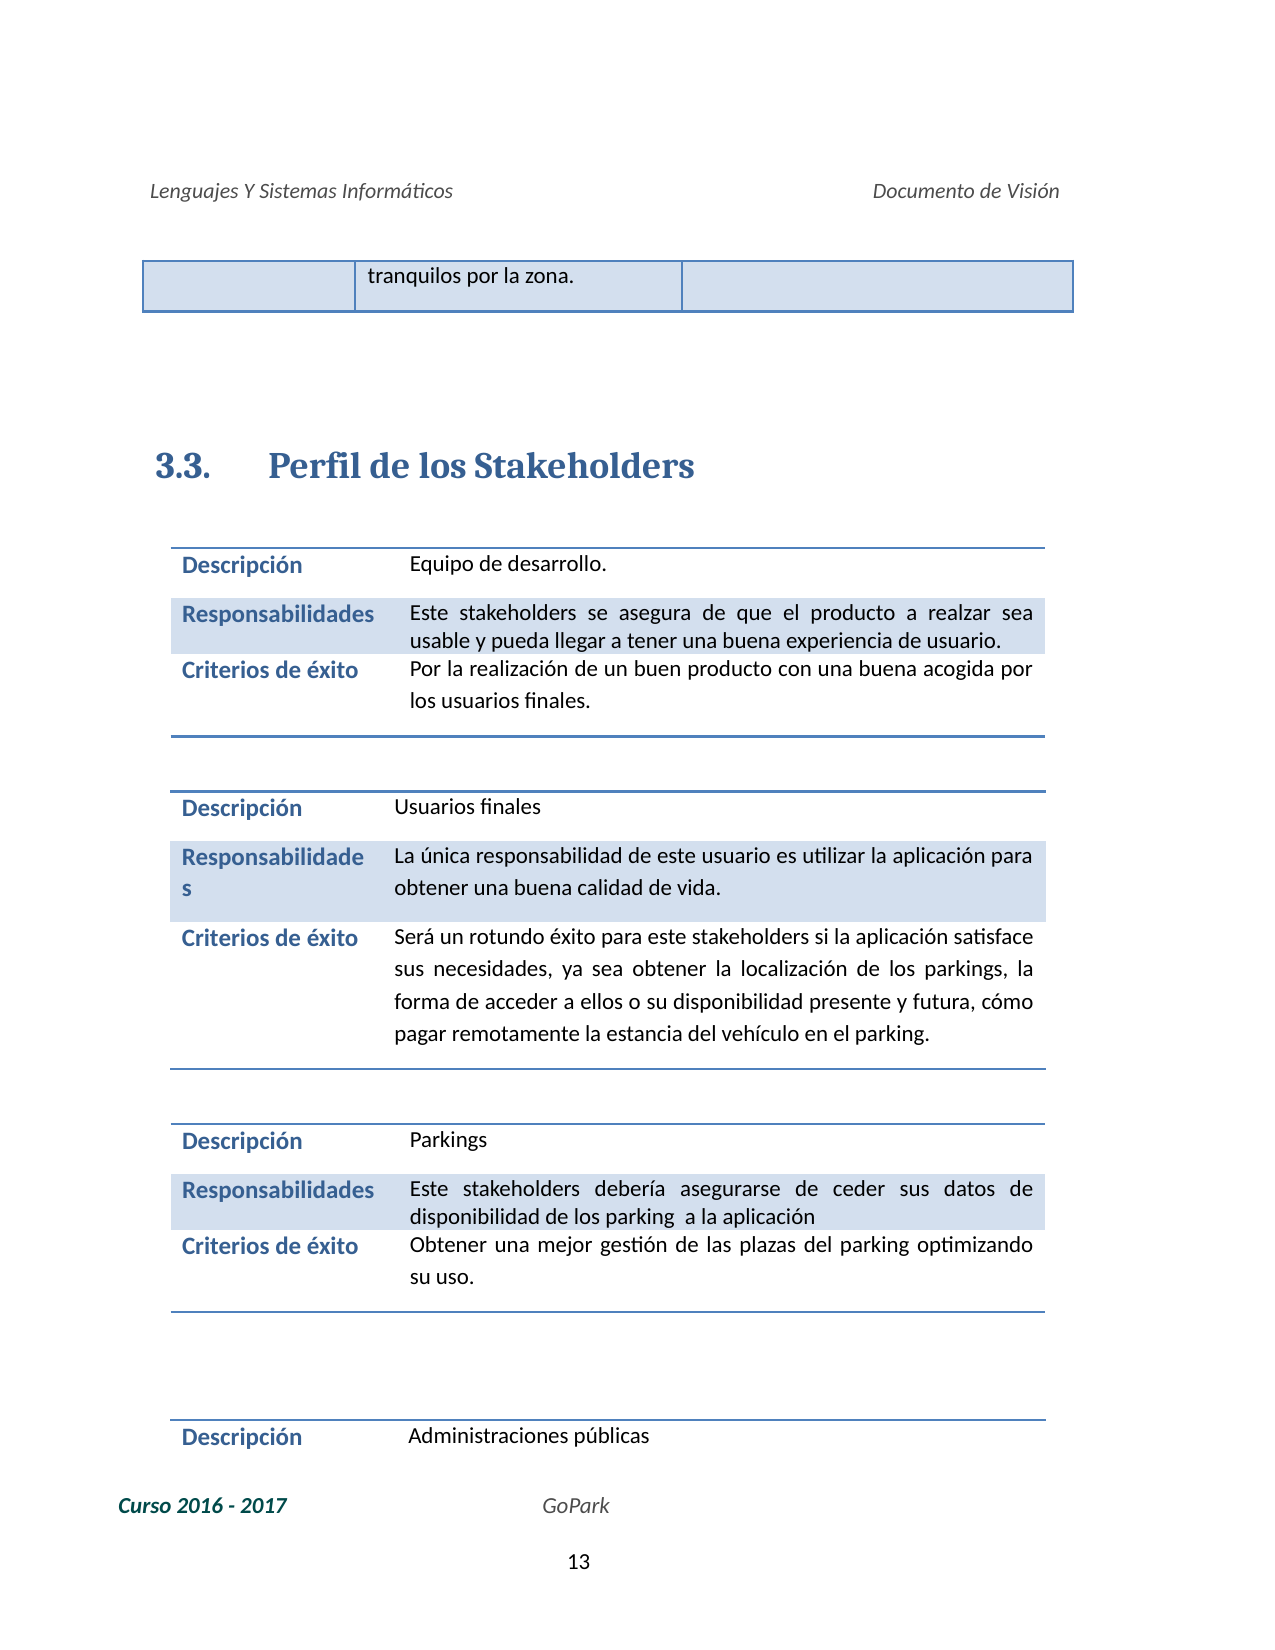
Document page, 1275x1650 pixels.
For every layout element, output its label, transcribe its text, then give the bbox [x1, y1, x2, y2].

table_cell tranquilos por la zona. [356, 262, 681, 310]
table_cell Criterios de éxito [170, 923, 383, 1068]
table_cell Responsabilidades [171, 1174, 398, 1230]
table_cell Por la realización de un buen producto con una buena acogida por los usuarios finales. [398, 654, 1045, 735]
table_header Equipo de desarrollo. [398, 549, 1045, 598]
table_cell Este stakeholders se asegura de que el producto a realzar sea usable y pueda llegar a tener una buena experiencia de usuario. [398, 598, 1045, 654]
table_cell Criterios de éxito [171, 1230, 398, 1311]
table_cell [144, 262, 354, 310]
table_header Parkings [398, 1125, 1045, 1174]
table_cell Responsabilidades [171, 598, 398, 654]
table_header Administraciones públicas [397, 1421, 1046, 1470]
table_cell Este stakeholders debería asegurarse de ceder sus datos de disponibilidad de los parking a la aplicación [398, 1174, 1045, 1230]
table_cell Será un rotundo éxito para este stakeholders si la aplicación satisface sus necesidades, ya sea obtener la localización de los parkings, la forma de acceder a ellos o su disponibilidad presente y futura, cómo pagar remotamente la estancia del vehículo en el parking. [383, 923, 1046, 1068]
table_header Descripción [171, 549, 398, 598]
table_header Usuarios finales [383, 793, 1046, 841]
table_header Descripción [170, 1421, 397, 1470]
table_cell [683, 262, 1072, 310]
table_header Descripción [170, 793, 383, 841]
table_cell Criterios de éxito [171, 654, 398, 735]
table_header Descripción [171, 1125, 398, 1174]
table_cell La única responsabilidad de este usuario es utilizar la aplicación para obtener una buena calidad de vida. [383, 841, 1046, 922]
table_cell Obtener una mejor gestión de las plazas del parking optimizando su uso. [398, 1230, 1045, 1311]
list Perfil de los Stakeholders [156, 445, 1098, 488]
table_cell Responsabilidades [170, 841, 383, 922]
